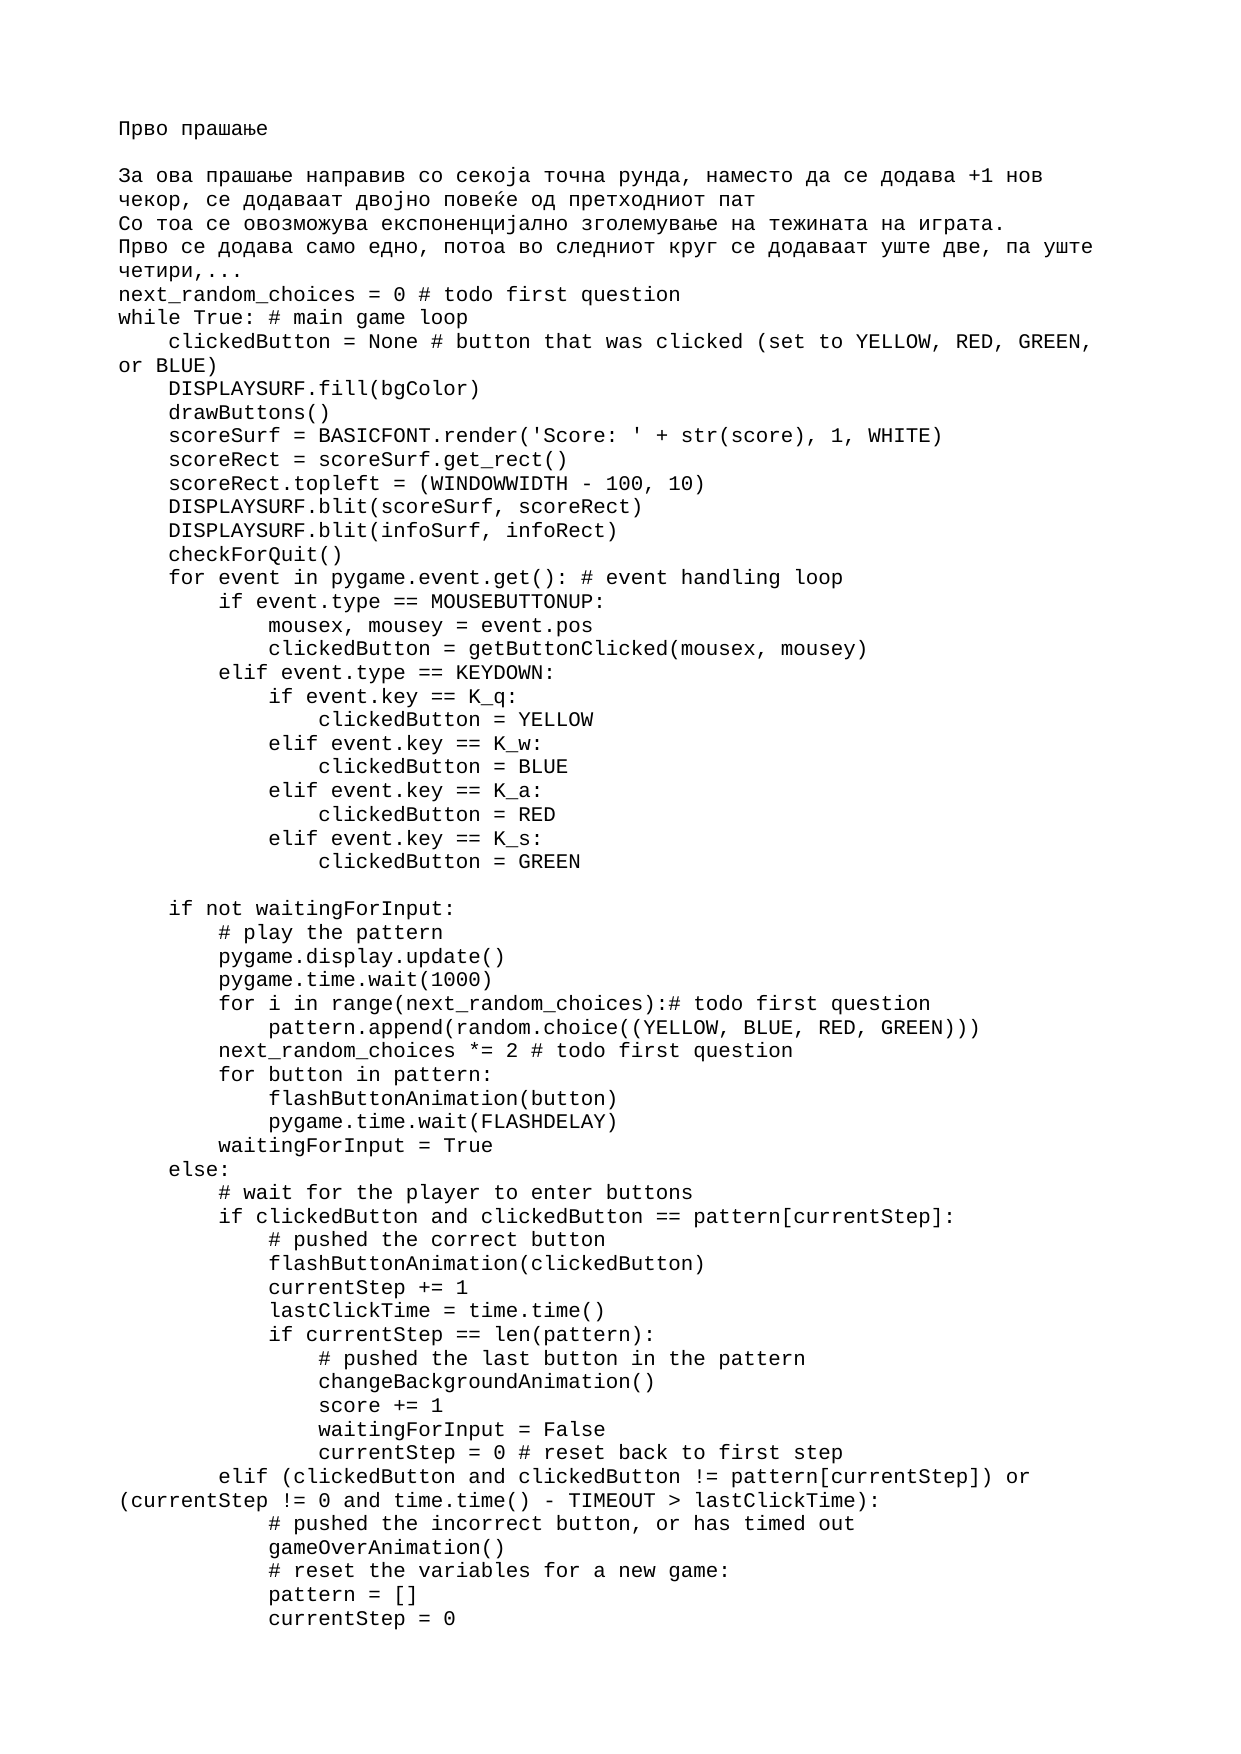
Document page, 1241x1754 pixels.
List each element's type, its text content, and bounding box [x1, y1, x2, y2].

text # pushed the incorrect button, or has timed out [118, 1513, 1122, 1537]
text lastClickTime = time.time() [118, 1300, 1122, 1324]
text currentStep += 1 [118, 1277, 1122, 1300]
text pygame.time.wait(FLASHDELAY) [118, 1111, 1122, 1135]
text flashButtonAnimation(clickedButton) [118, 1253, 1122, 1277]
text pattern.append(random.choice((YELLOW, BLUE, RED, GREEN))) [118, 1017, 1122, 1040]
text checkForQuit() [118, 544, 1122, 567]
text drawButtons() [118, 402, 1122, 426]
text scoreRect.topleft = (WINDOWWIDTH - 100, 10) [118, 473, 1122, 496]
text pygame.time.wait(1000) [118, 969, 1122, 993]
text clickedButton = YELLOW [118, 709, 1122, 733]
text DISPLAYSURF.blit(infoSurf, infoRect) [118, 520, 1122, 544]
text changeBackgroundAnimation() [118, 1371, 1122, 1395]
text next_random_choices *= 2 # todo first question [118, 1040, 1122, 1064]
text flashButtonAnimation(button) [118, 1088, 1122, 1111]
text for i in range(next_random_choices):# todo first question [118, 993, 1122, 1017]
text Прво се додава само едно, потоа во следниот круг се додаваат уште две, па уште четири,... [118, 236, 1122, 284]
text pygame.display.update() [118, 946, 1122, 969]
text next_random_choices = 0 # todo first question [118, 284, 1122, 307]
text score += 1 [118, 1395, 1122, 1419]
text elif event.type == KEYDOWN: [118, 662, 1122, 686]
text clickedButton = BLUE [118, 757, 1122, 780]
text scoreRect = scoreSurf.get_rect() [118, 449, 1122, 473]
text DISPLAYSURF.blit(scoreSurf, scoreRect) [118, 496, 1122, 520]
text clickedButton = RED [118, 804, 1122, 827]
text waitingForInput = False [118, 1419, 1122, 1442]
text if event.key == K_q: [118, 686, 1122, 709]
text if currentStep == len(pattern): [118, 1324, 1122, 1348]
text clickedButton = getButtonClicked(mousex, mousey) [118, 638, 1122, 662]
text clickedButton = None # button that was clicked (set to YELLOW, RED, GREEN, or BLUE) [118, 331, 1122, 378]
text if event.type == MOUSEBUTTONUP: [118, 591, 1122, 615]
text # wait for the player to enter buttons [118, 1182, 1122, 1206]
text if clickedButton and clickedButton == pattern[currentStep]: [118, 1206, 1122, 1229]
text clickedButton = GREEN [118, 851, 1122, 875]
text mousex, mousey = event.pos [118, 615, 1122, 638]
text elif event.key == K_w: [118, 733, 1122, 757]
text currentStep = 0 # reset back to first step [118, 1442, 1122, 1466]
text scoreSurf = BASICFONT.render('Score: ' + str(score), 1, WHITE) [118, 426, 1122, 449]
text if not waitingForInput: [118, 898, 1122, 922]
text currentStep = 0 [118, 1608, 1122, 1631]
text Со тоа се овозможува експоненцијално зголемување на тежината на играта. [118, 213, 1122, 236]
text while True: # main game loop [118, 307, 1122, 331]
text elif event.key == K_a: [118, 780, 1122, 804]
text # play the pattern [118, 922, 1122, 946]
text waitingForInput = True [118, 1135, 1122, 1158]
text for event in pygame.event.get(): # event handling loop [118, 567, 1122, 591]
text За ова прашање направив со секоја точна рунда, наместо да се додава +1 нов чекор, се додаваат двојно повеќе од претходниот пат [118, 165, 1122, 213]
text gameOverAnimation() [118, 1537, 1122, 1561]
text # pushed the last button in the pattern [118, 1348, 1122, 1371]
text # pushed the correct button [118, 1229, 1122, 1253]
text pattern = [] [118, 1584, 1122, 1608]
text for button in pattern: [118, 1064, 1122, 1088]
text elif event.key == K_s: [118, 827, 1122, 851]
text # reset the variables for a new game: [118, 1561, 1122, 1584]
text Прво прашање [118, 118, 1122, 142]
text elif (clickedButton and clickedButton != pattern[currentStep]) or (currentStep != 0 and time.time() - TIMEOUT > lastClickTime): [118, 1466, 1122, 1513]
text DISPLAYSURF.fill(bgColor) [118, 378, 1122, 402]
text else: [118, 1158, 1122, 1182]
